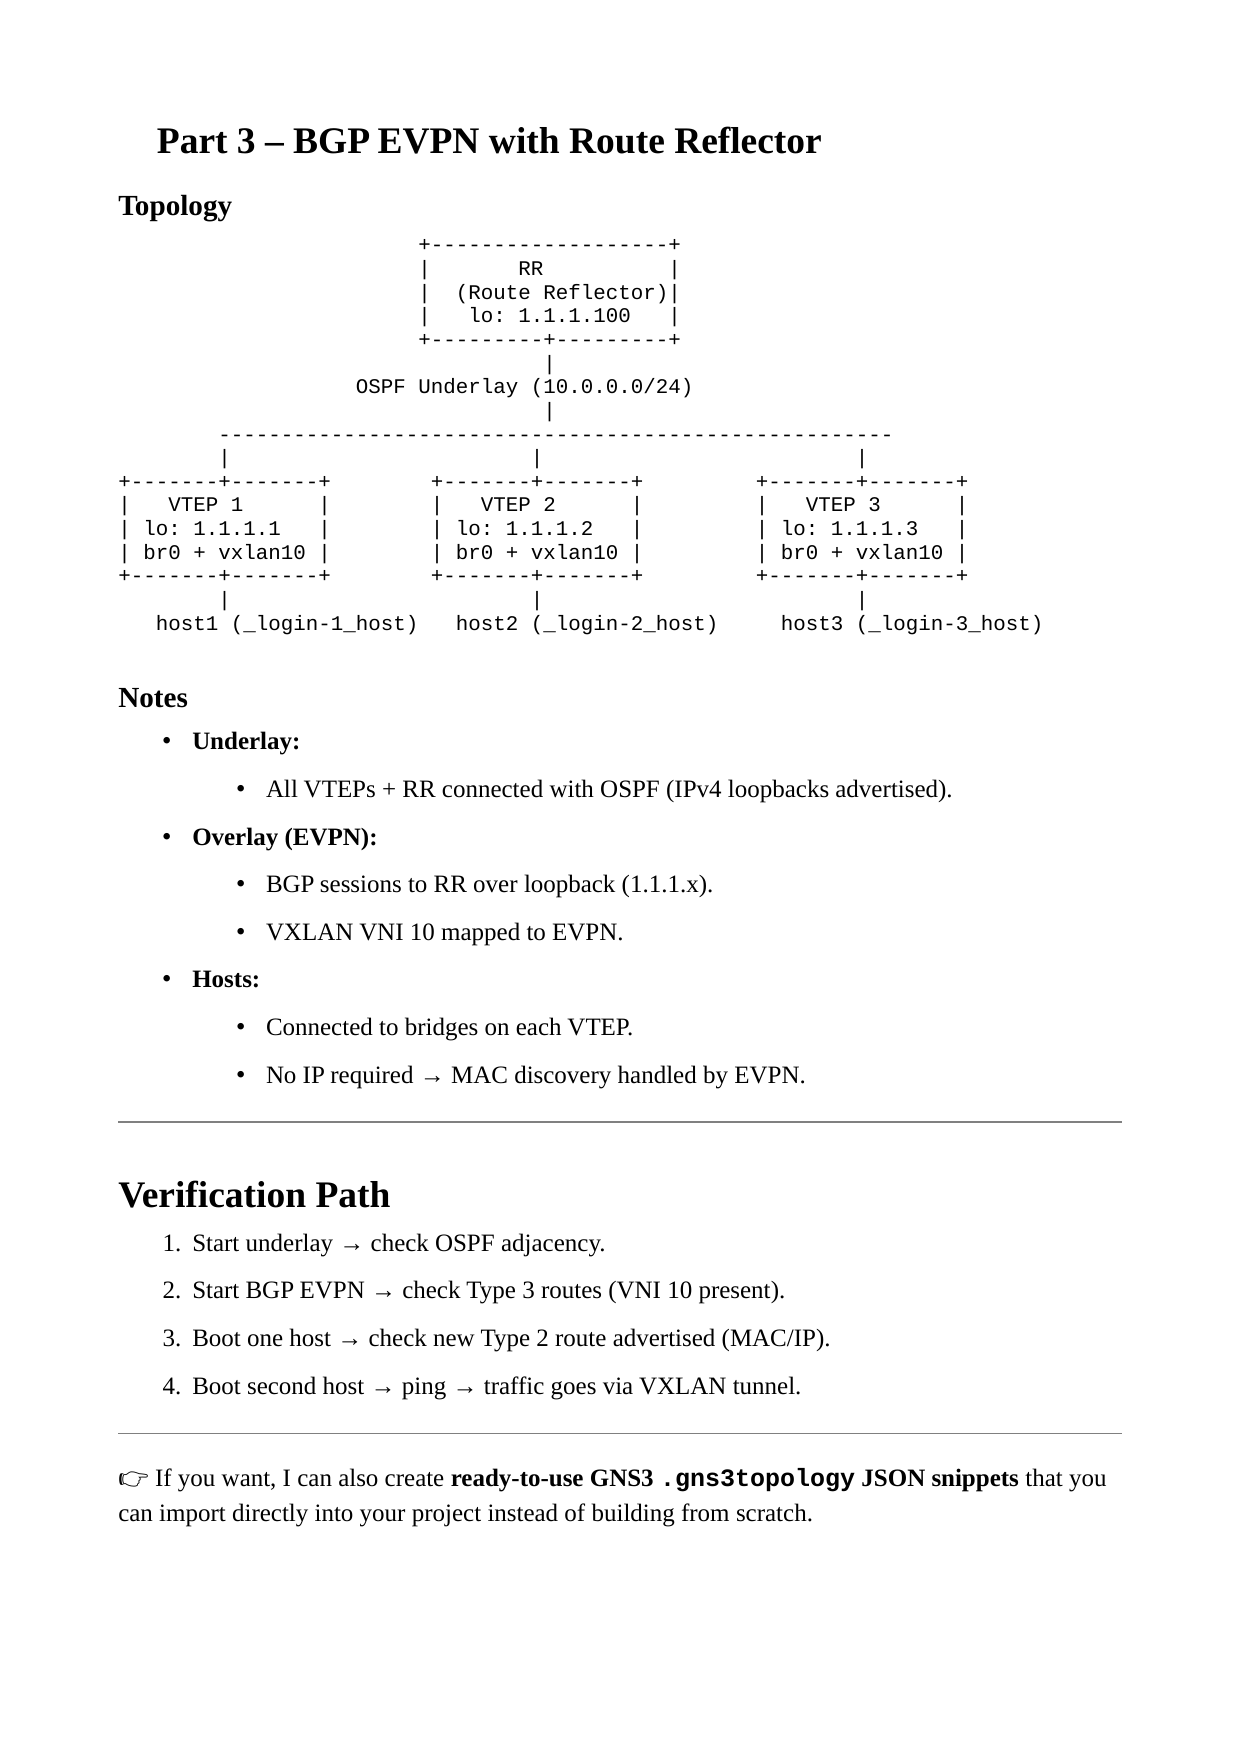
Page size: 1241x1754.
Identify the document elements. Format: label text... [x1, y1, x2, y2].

text +---------+---------+ [118, 329, 1122, 353]
text OSPF Underlay (10.0.0.0/24) [118, 376, 1122, 400]
text ------------------------------------------------------ [118, 423, 1122, 447]
text | | | [118, 589, 1122, 613]
list Hosts: [162, 964, 1122, 993]
text | VTEP 1 | | VTEP 2 | | VTEP 3 | [118, 494, 1122, 518]
text | | | [118, 447, 1122, 471]
text +-------------------+ [118, 234, 1122, 258]
text | lo: 1.1.1.100 | [118, 305, 1122, 329]
text | [118, 353, 1122, 376]
list Start underlay → check OSPF adjacency. [162, 1228, 1122, 1257]
text | (Route Reflector)| [118, 282, 1122, 305]
text 👉 If you want, I can also create ready-to-use GNS3 .gns3topology JSON snippets that you can import directly into your project instead of building from scratch. [118, 1463, 1122, 1527]
list BGP sessions to RR over loopback (1.1.1.x). [236, 869, 1122, 898]
list Start BGP EVPN → check Type 3 routes (VNI 10 present). [162, 1276, 1122, 1304]
text | lo: 1.1.1.1 | | lo: 1.1.1.2 | | lo: 1.1.1.3 | [118, 518, 1122, 542]
list Underlay: [162, 726, 1122, 755]
text | RR | [118, 258, 1122, 282]
text | br0 + vxlan10 | | br0 + vxlan10 | | br0 + vxlan10 | [118, 542, 1122, 565]
text +-------+-------+ +-------+-------+ +-------+-------+ [118, 565, 1122, 589]
subtitle Verification Path [118, 1172, 1122, 1216]
text | [118, 400, 1122, 423]
list Overlay (EVPN): [162, 822, 1122, 850]
text host1 (_login-1_host) host2 (_login-2_host) host3 (_login-3_host) [118, 613, 1122, 636]
list Boot one host → check new Type 2 route advertised (MAC/IP). [162, 1323, 1122, 1352]
list VXLAN VNI 10 mapped to EVPN. [236, 917, 1122, 946]
text +-------+-------+ +-------+-------+ +-------+-------+ [118, 471, 1122, 494]
list All VTEPs + RR connected with OSPF (IPv4 loopbacks advertised). [236, 774, 1122, 803]
list Connected to bridges on each VTEP. [236, 1012, 1122, 1041]
subtitle Notes [118, 680, 1122, 714]
list No IP required → MAC discovery handled by EVPN. [236, 1060, 1122, 1088]
subtitle Topology [118, 188, 1122, 222]
subtitle 🔹 Part 3 – BGP EVPN with Route Reflector [118, 118, 1122, 161]
list Boot second host → ping → traffic goes via VXLAN tunnel. [162, 1371, 1122, 1399]
